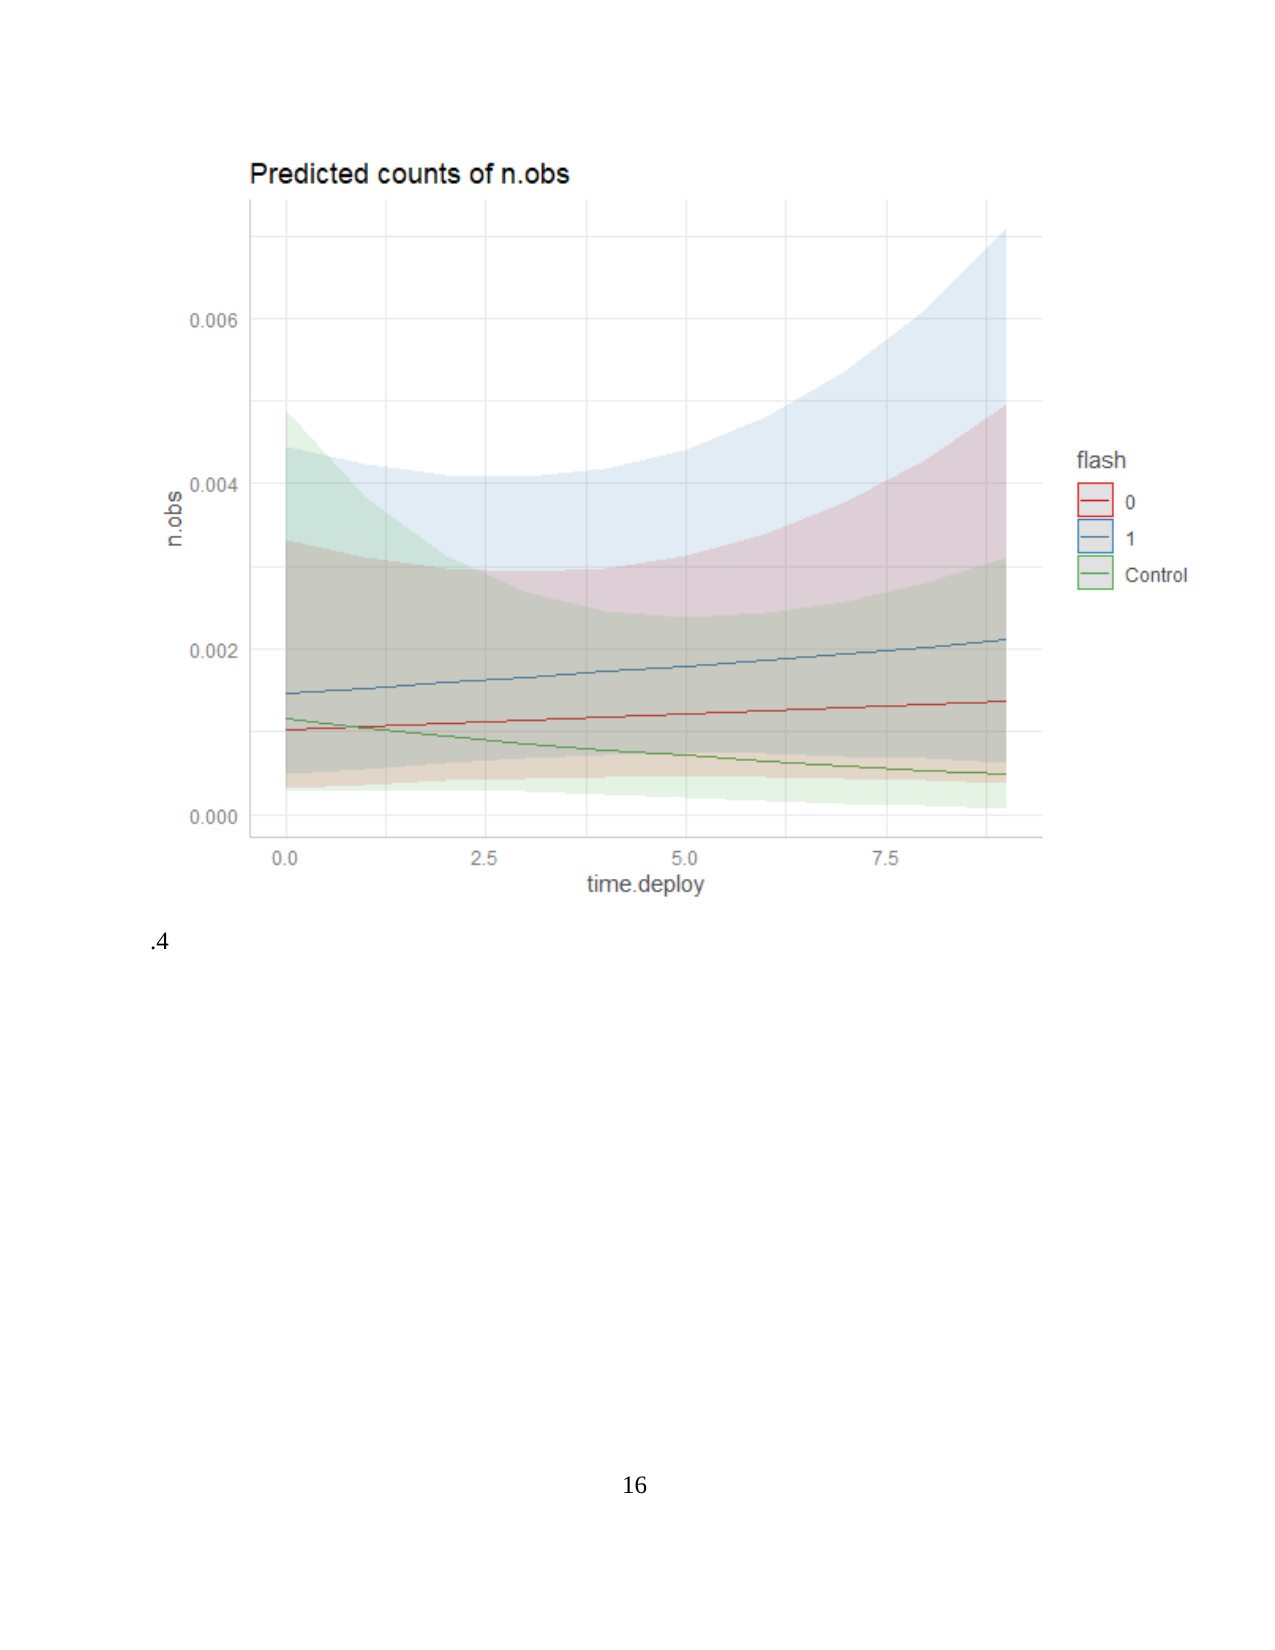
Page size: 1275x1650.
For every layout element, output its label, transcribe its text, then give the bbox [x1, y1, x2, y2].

picture [150, 150, 1212, 908]
text .4 [150, 926, 1125, 954]
